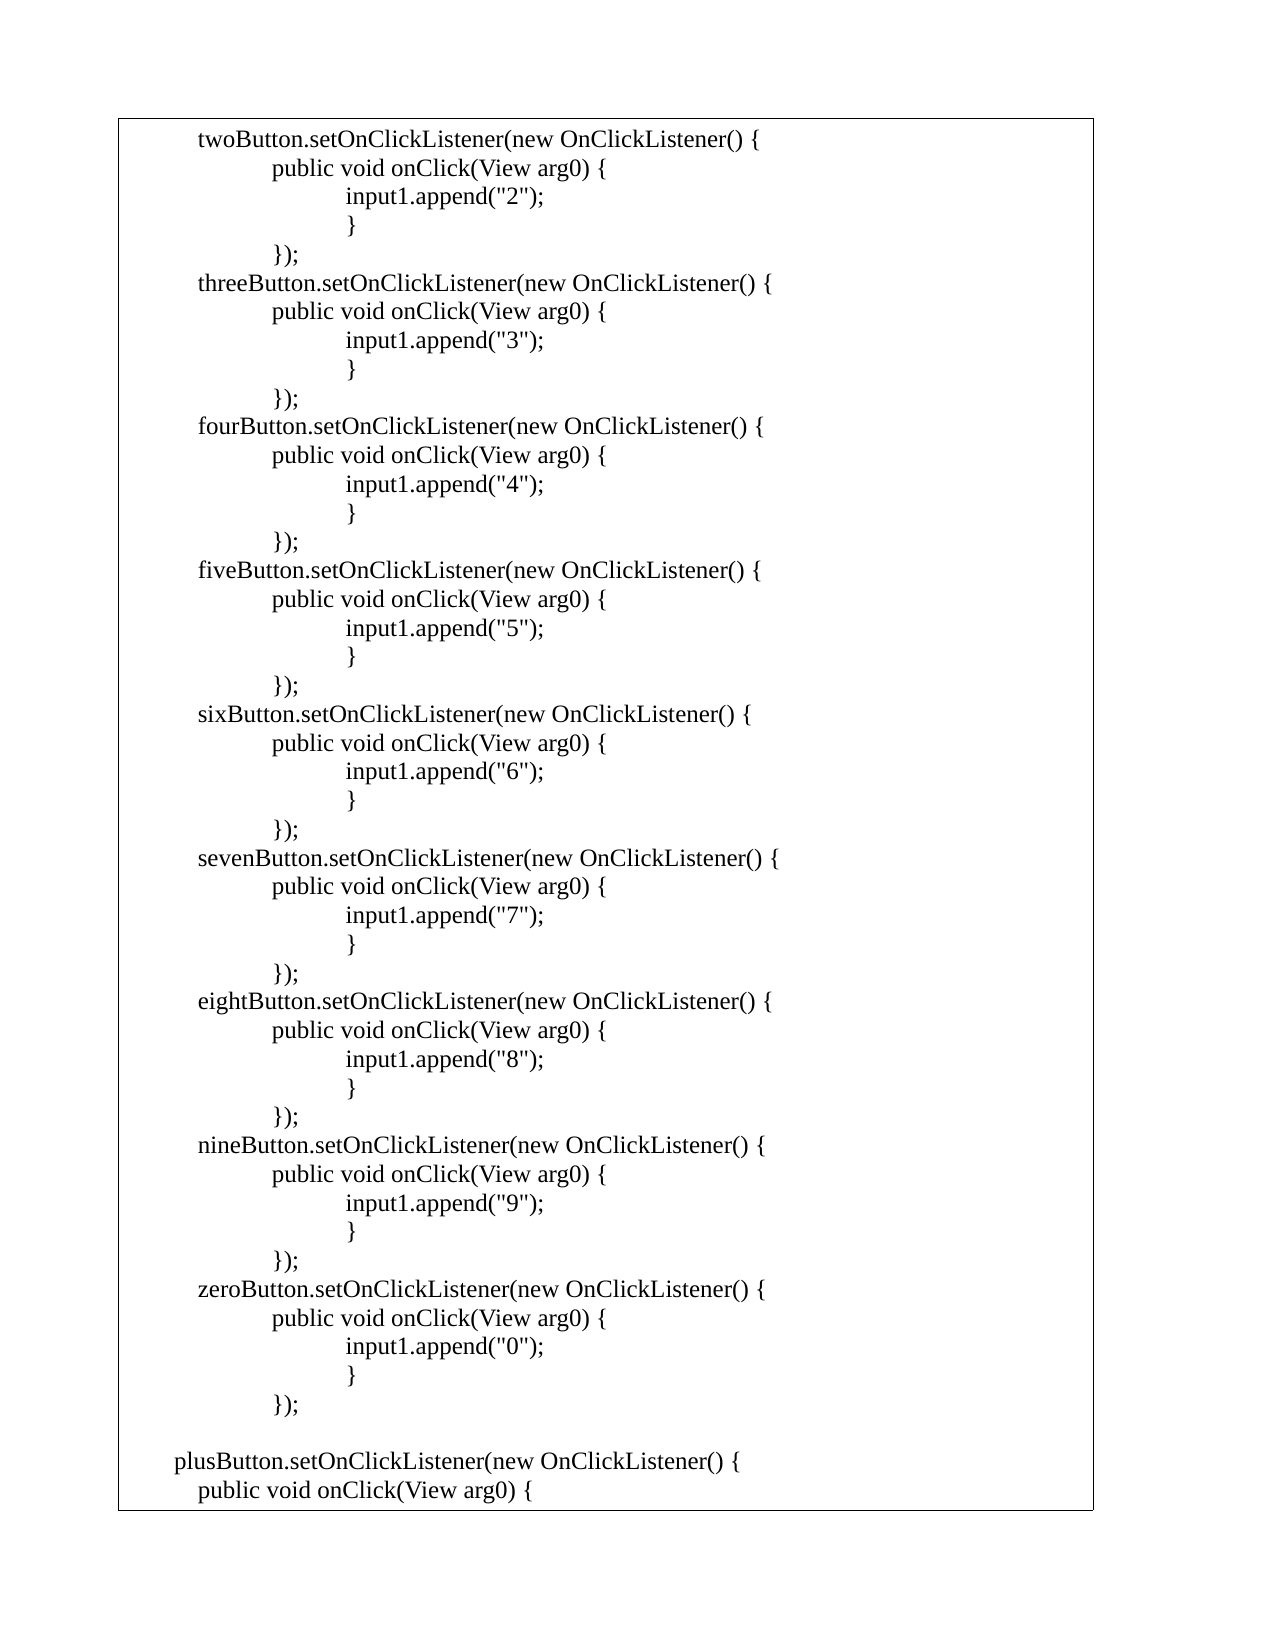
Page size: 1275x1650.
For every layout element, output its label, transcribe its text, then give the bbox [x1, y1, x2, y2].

table_header twoButton.setOnClickListener(new OnClickListener() { public void onClick(View arg0) { input1.append("2"); } }); threeButton.setOnClickListener(new OnClickListener() { public void onClick(View arg0) { input1.append("3"); } }); fourButton.setOnClickListener(new OnClickListener() { public void onClick(View arg0) { input1.append("4"); } }); fiveButton.setOnClickListener(new OnClickListener() { public void onClick(View arg0) { input1.append("5"); } }); sixButton.setOnClickListener(new OnClickListener() { public void onClick(View arg0) { input1.append("6"); } }); sevenButton.setOnClickListener(new OnClickListener() { public void onClick(View arg0) { input1.append("7"); } }); eightButton.setOnClickListener(new OnClickListener() { public void onClick(View arg0) { input1.append("8"); } }); nineButton.setOnClickListener(new OnClickListener() { public void onClick(View arg0) { input1.append("9"); } }); zeroButton.setOnClickListener(new OnClickListener() { public void onClick(View arg0) { input1.append("0"); } }); plusButton.setOnClickListener(new OnClickListener() { public void onClick(View arg0) { [119, 119, 1093, 1510]
